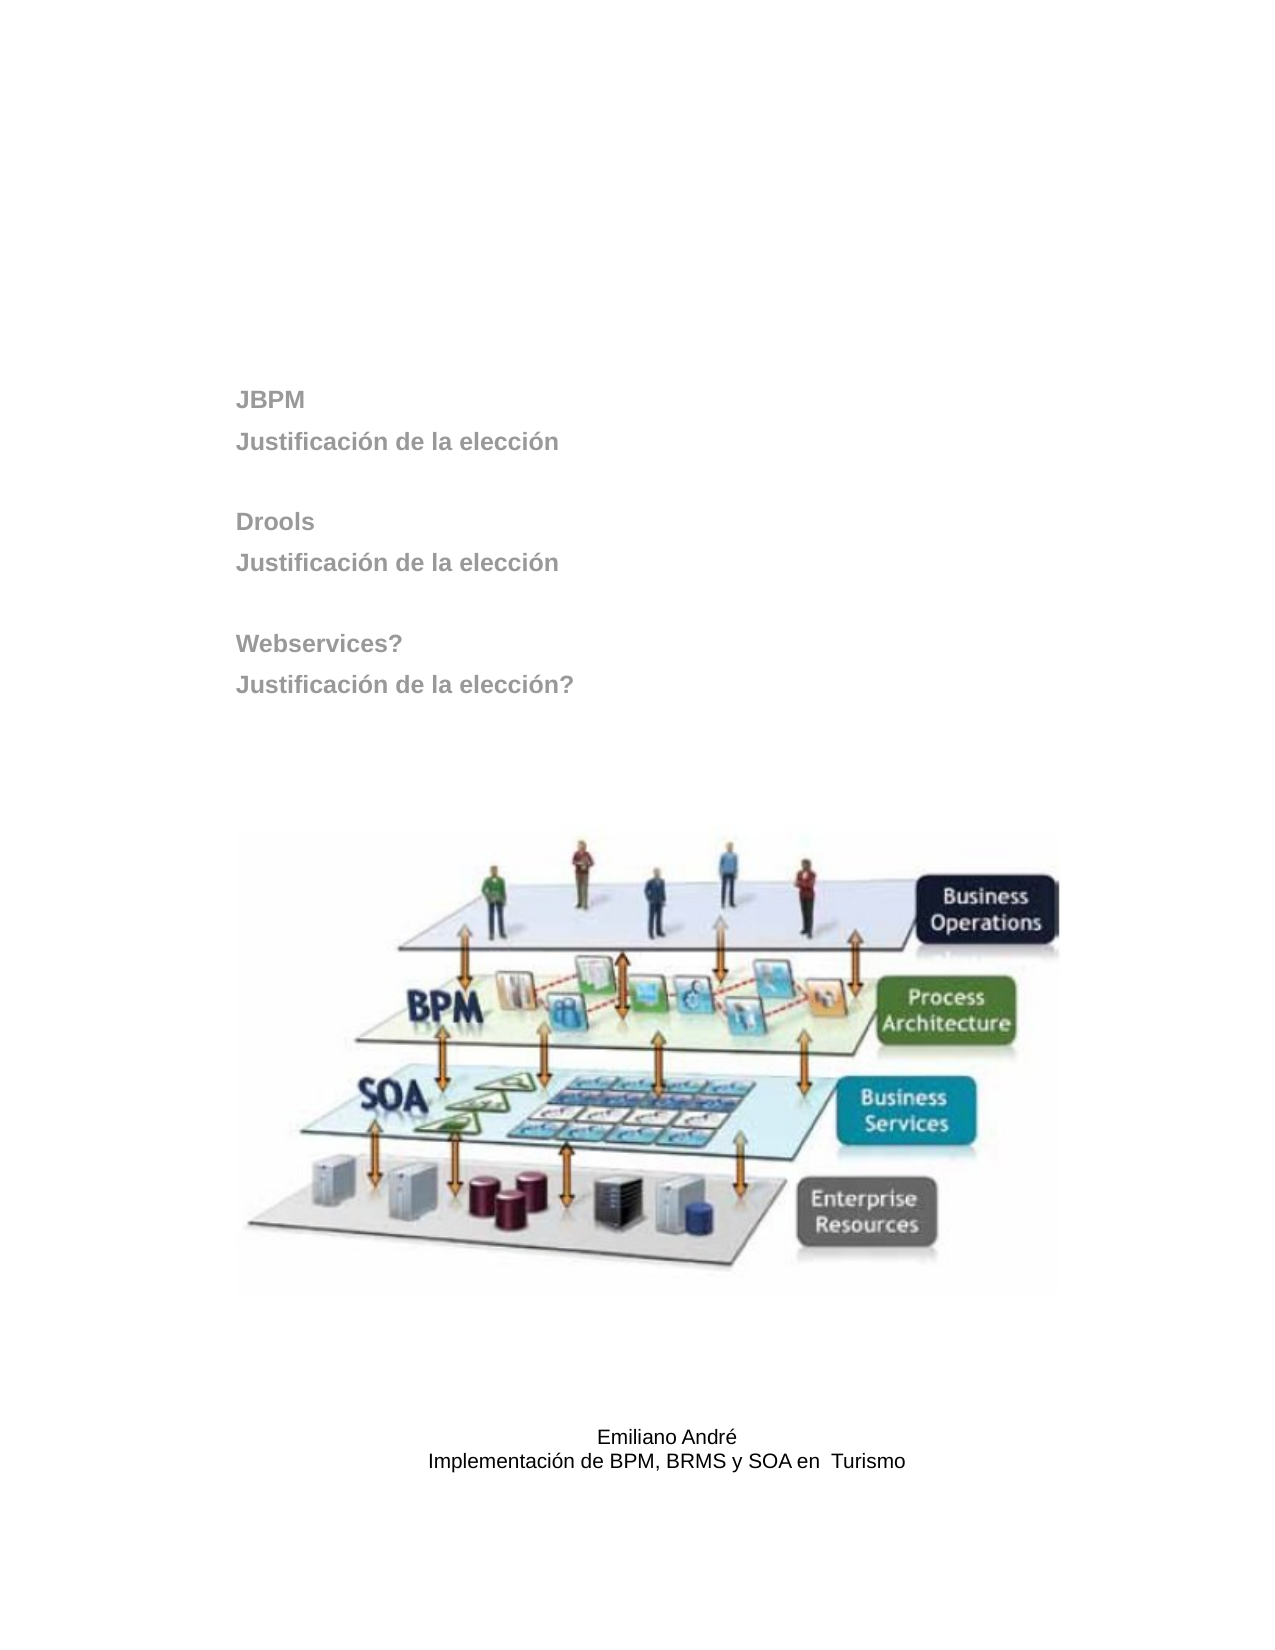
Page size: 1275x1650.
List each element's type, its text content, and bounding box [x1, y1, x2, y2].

picture [235, 802, 1064, 1294]
text Justificación de la elección? [236, 670, 1098, 699]
text Justificación de la elección [236, 548, 1098, 577]
text Justificación de la elección [236, 426, 1098, 455]
subtitle Webservices? [236, 629, 1098, 658]
subtitle JBPM [236, 385, 1098, 414]
subtitle Drools [236, 507, 1098, 536]
